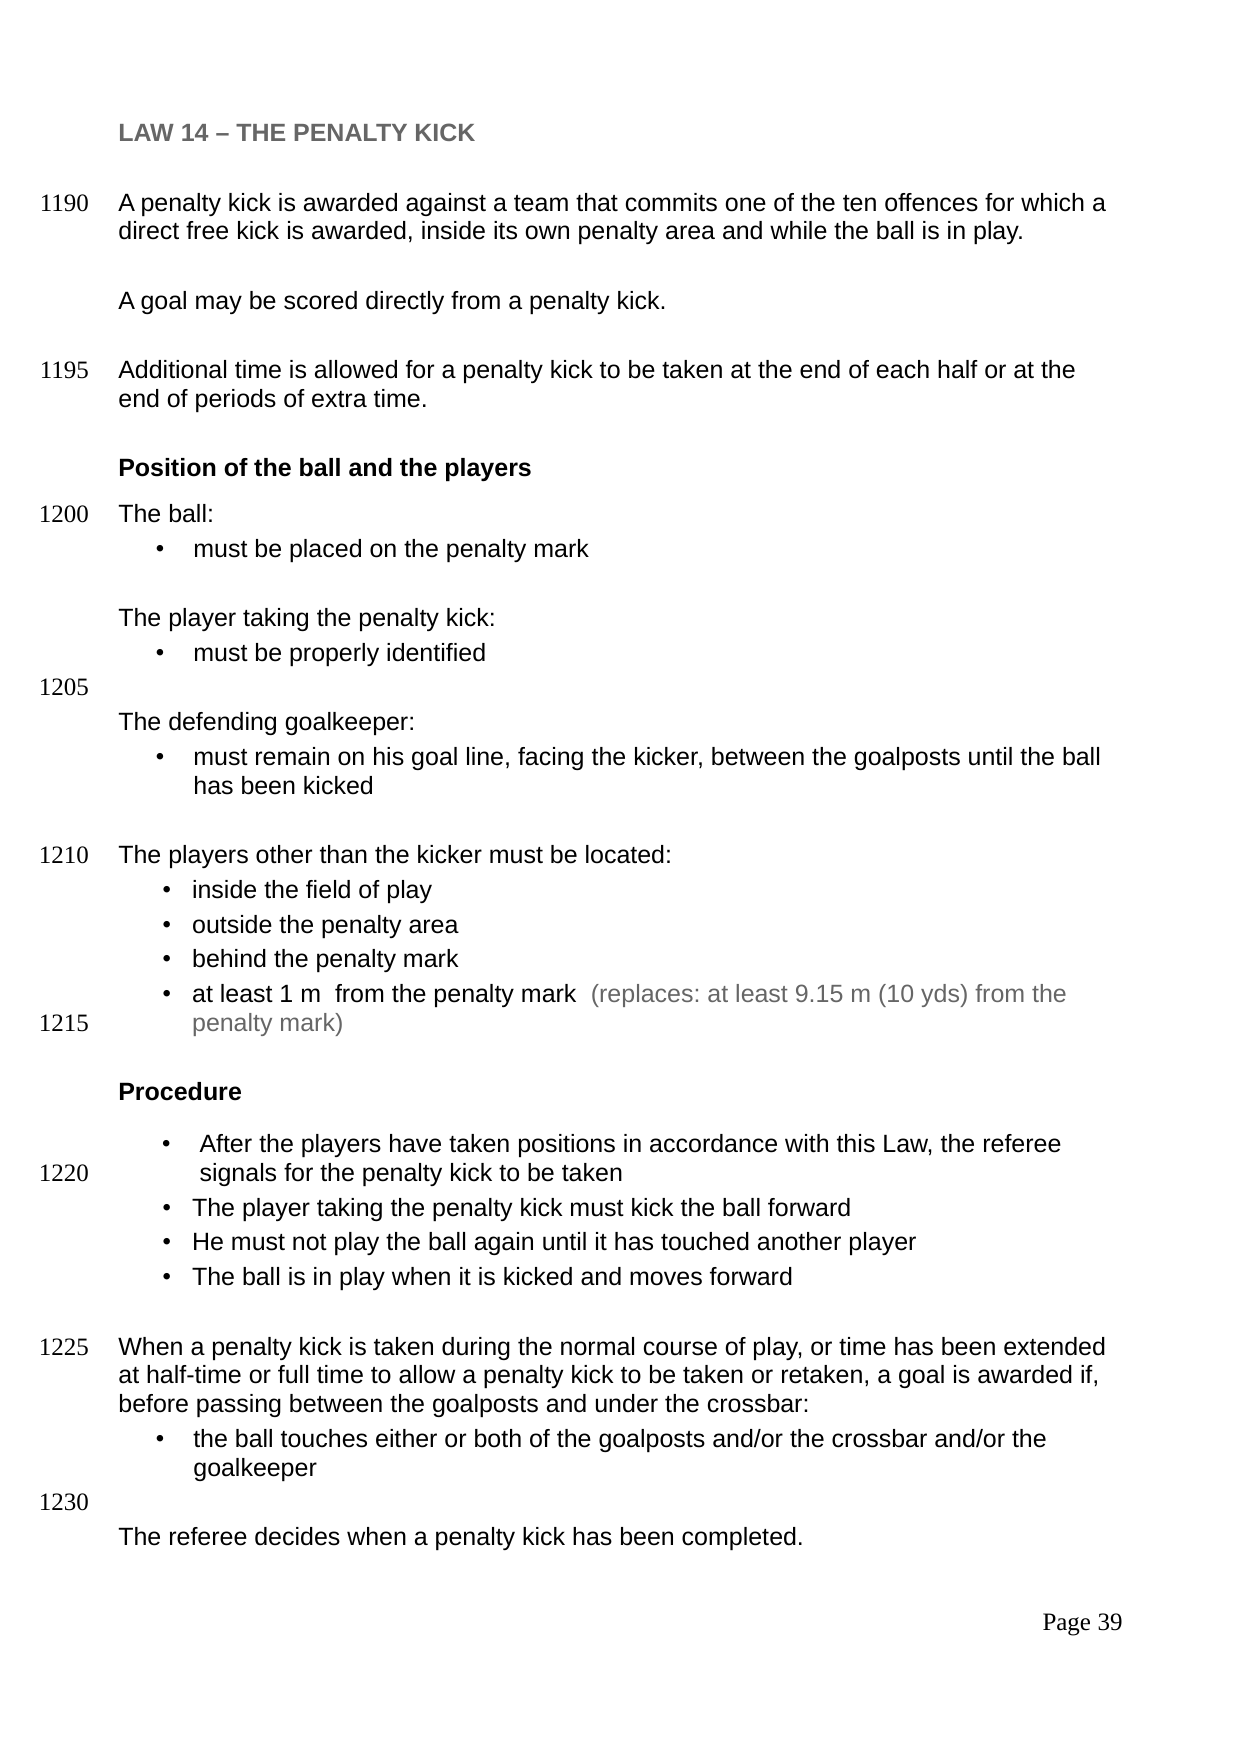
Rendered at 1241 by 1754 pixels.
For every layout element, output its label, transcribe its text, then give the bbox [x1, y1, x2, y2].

list outside the penalty area [162, 909, 1122, 938]
list must be placed on the penalty mark [156, 533, 1122, 562]
text The player taking the penalty kick: [118, 603, 1122, 632]
list behind the penalty mark [162, 944, 1122, 973]
list inside the field of play [162, 875, 1122, 904]
list must be properly identified [156, 638, 1122, 667]
list the ball touches either or both of the goalposts and/or the crossbar and/or the goalkeeper [156, 1424, 1122, 1481]
text A goal may be scored directly from a penalty kick. [118, 286, 1122, 314]
text When a penalty kick is taken during the normal course of play, or time has been extended at half-time or full time to allow a penalty kick to be taken or retaken, a goal is awarded if, before passing between the goalposts and under the crossbar: [118, 1332, 1122, 1418]
text LAW 14 – THE PENALTY KICK [118, 118, 1122, 147]
list at least 1 m from the penalty mark (replaces: at least 9.15 m (10 yds) from the penalty mark) [162, 979, 1122, 1037]
list The ball is in play when it is kicked and moves forward [162, 1262, 1122, 1291]
list After the players have taken positions in accordance with this Law, the referee signals for the penalty kick to be taken [162, 1129, 1122, 1187]
list The player taking the penalty kick must kick the ball forward [162, 1193, 1122, 1221]
text Position of the ball and the players [118, 453, 1122, 482]
text The players other than the kicker must be located: [118, 840, 1122, 869]
text The ball: [118, 488, 1122, 528]
text Procedure [118, 1077, 1122, 1106]
text A penalty kick is awarded against a team that commits one of the ten offences for which a direct free kick is awarded, inside its own penalty area and while the ball is in play. [118, 187, 1122, 245]
text Additional time is allowed for a penalty kick to be taken at the end of each half or at the end of periods of extra time. [118, 355, 1122, 412]
list He must not play the ball again until it has touched another player [162, 1227, 1122, 1256]
text The defending goalkeeper: [118, 707, 1122, 736]
text The referee decides when a penalty kick has been completed. [118, 1522, 1122, 1551]
list must remain on his goal line, facing the kicker, between the goalposts until the ball has been kicked [156, 742, 1122, 799]
